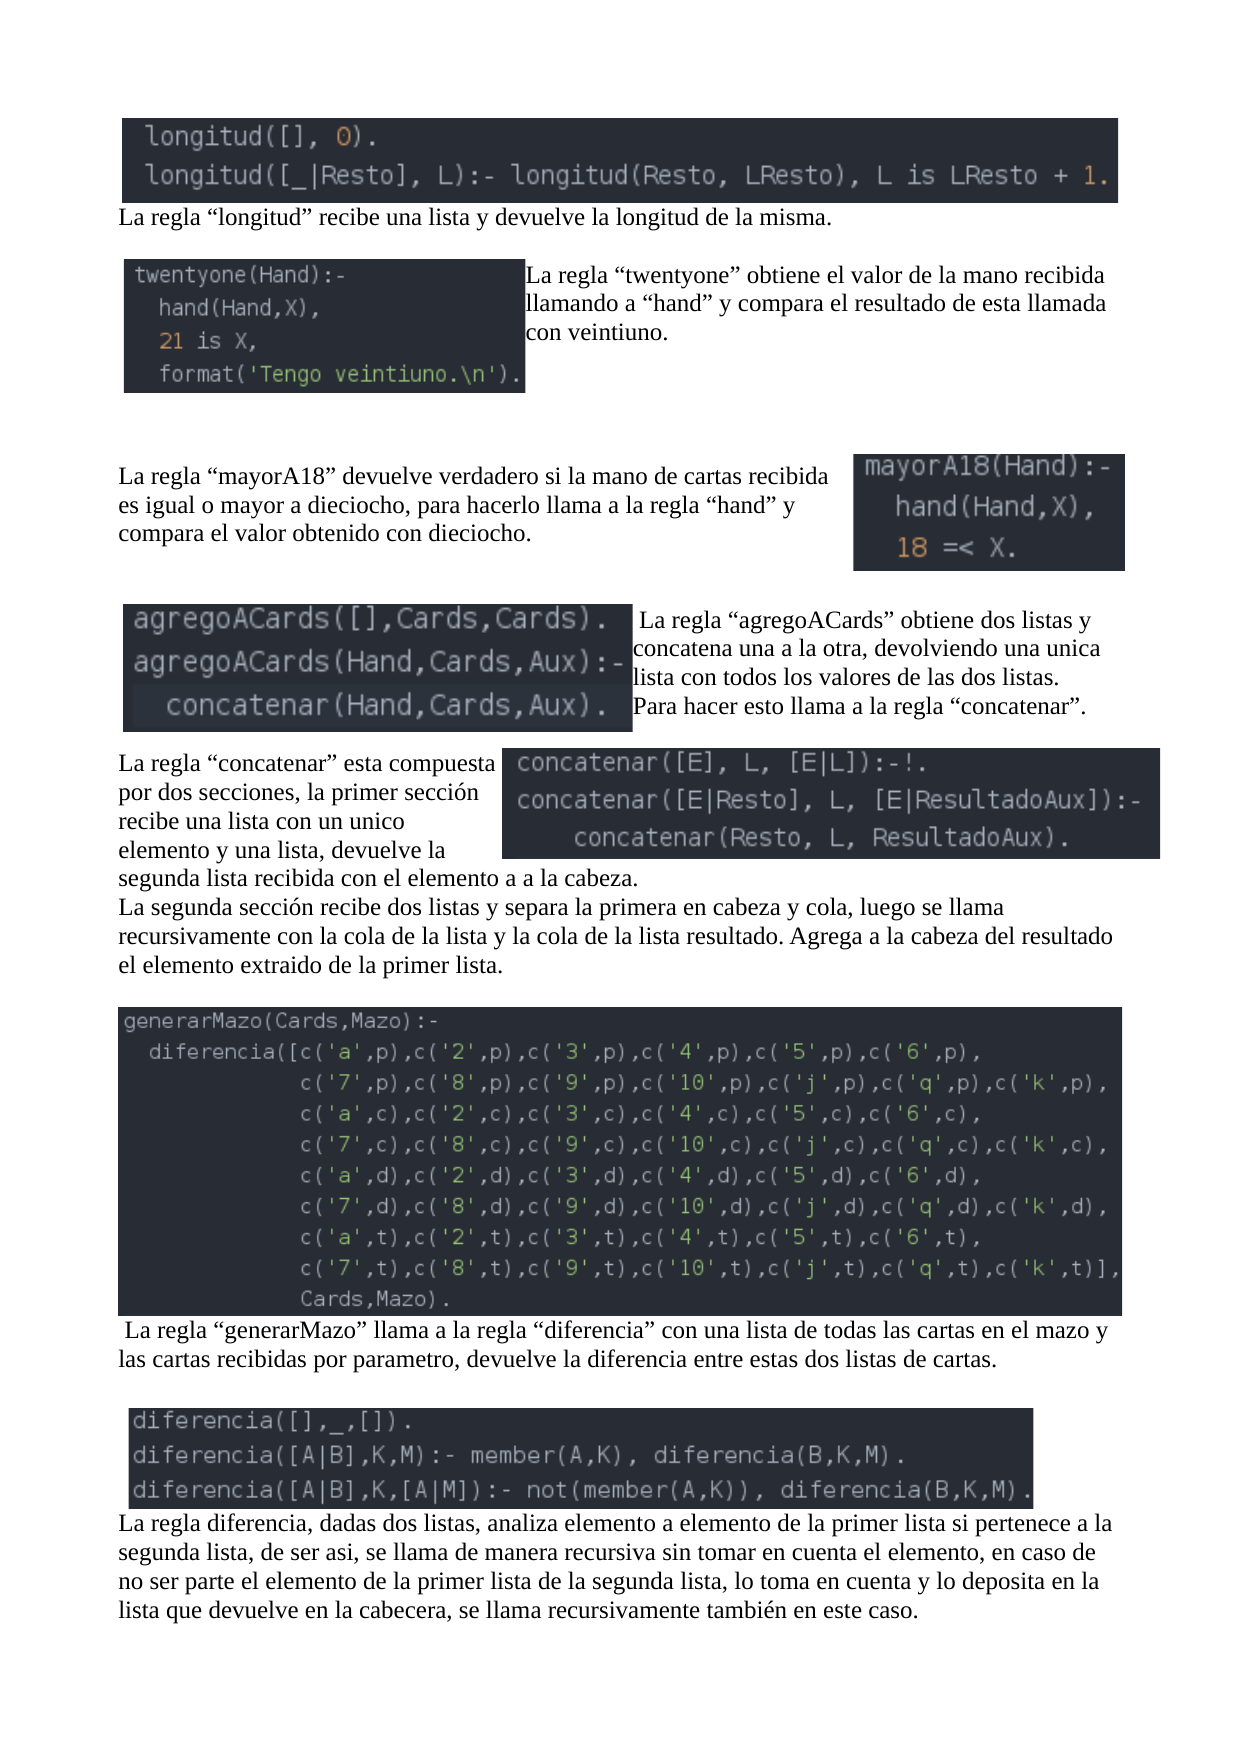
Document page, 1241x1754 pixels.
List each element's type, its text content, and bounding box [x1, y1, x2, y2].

picture [502, 748, 1161, 859]
text La regla “longitud” recibe una lista y devuelve la longitud de la misma. [118, 118, 1122, 231]
text La regla “generarMazo” llama a la regla “diferencia” con una lista de todas las cartas en el mazo y las cartas recibidas por parametro, devuelve la diferencia entre estas dos listas de cartas. [118, 1316, 1122, 1373]
text La regla “twentyone” obtiene el valor de la mano recibida llamando a “hand” y compara el resultado de esta llamada con veintiuno. [526, 260, 1122, 346]
picture [122, 118, 1119, 203]
text La regla “mayorA18” devuelve verdadero si la mano de cartas recibida es igual o mayor a dieciocho, para hacerlo llama a la regla “hand” y compara el valor obtenido con dieciocho. [118, 461, 853, 547]
text Para hacer esto llama a la regla “concatenar”. [633, 691, 1122, 720]
picture [123, 604, 633, 732]
text La regla “concatenar” esta compuesta por dos secciones, la primer sección recibe una lista con un unico elemento y una lista, devuelve la segunda lista recibida con el elemento a a la cabeza. [118, 748, 1122, 892]
text La segunda sección recibe dos listas y separa la primera en cabeza y cola, luego se llama recursivamente con la cola de la lista y la cola de la lista resultado. Agrega a la cabeza del resultado el elemento extraido de la primer lista. [118, 892, 1122, 978]
text La regla diferencia, dadas dos listas, analiza elemento a elemento de la primer lista si pertenece a la segunda lista, de ser asi, se llama de manera recursiva sin tomar en cuenta el elemento, en caso de no ser parte el elemento de la primer lista de la segunda lista, lo toma en cuenta y lo deposita en la lista que devuelve en la cabecera, se llama recursivamente también en este caso. [118, 1402, 1122, 1623]
picture [128, 1408, 1034, 1509]
picture [123, 259, 526, 393]
text La regla “agregoACards” obtiene dos listas y concatena una a la otra, devolviendo una unica lista con todos los valores de las dos listas. [633, 605, 1122, 691]
picture [118, 1007, 1123, 1316]
picture [853, 454, 1125, 571]
